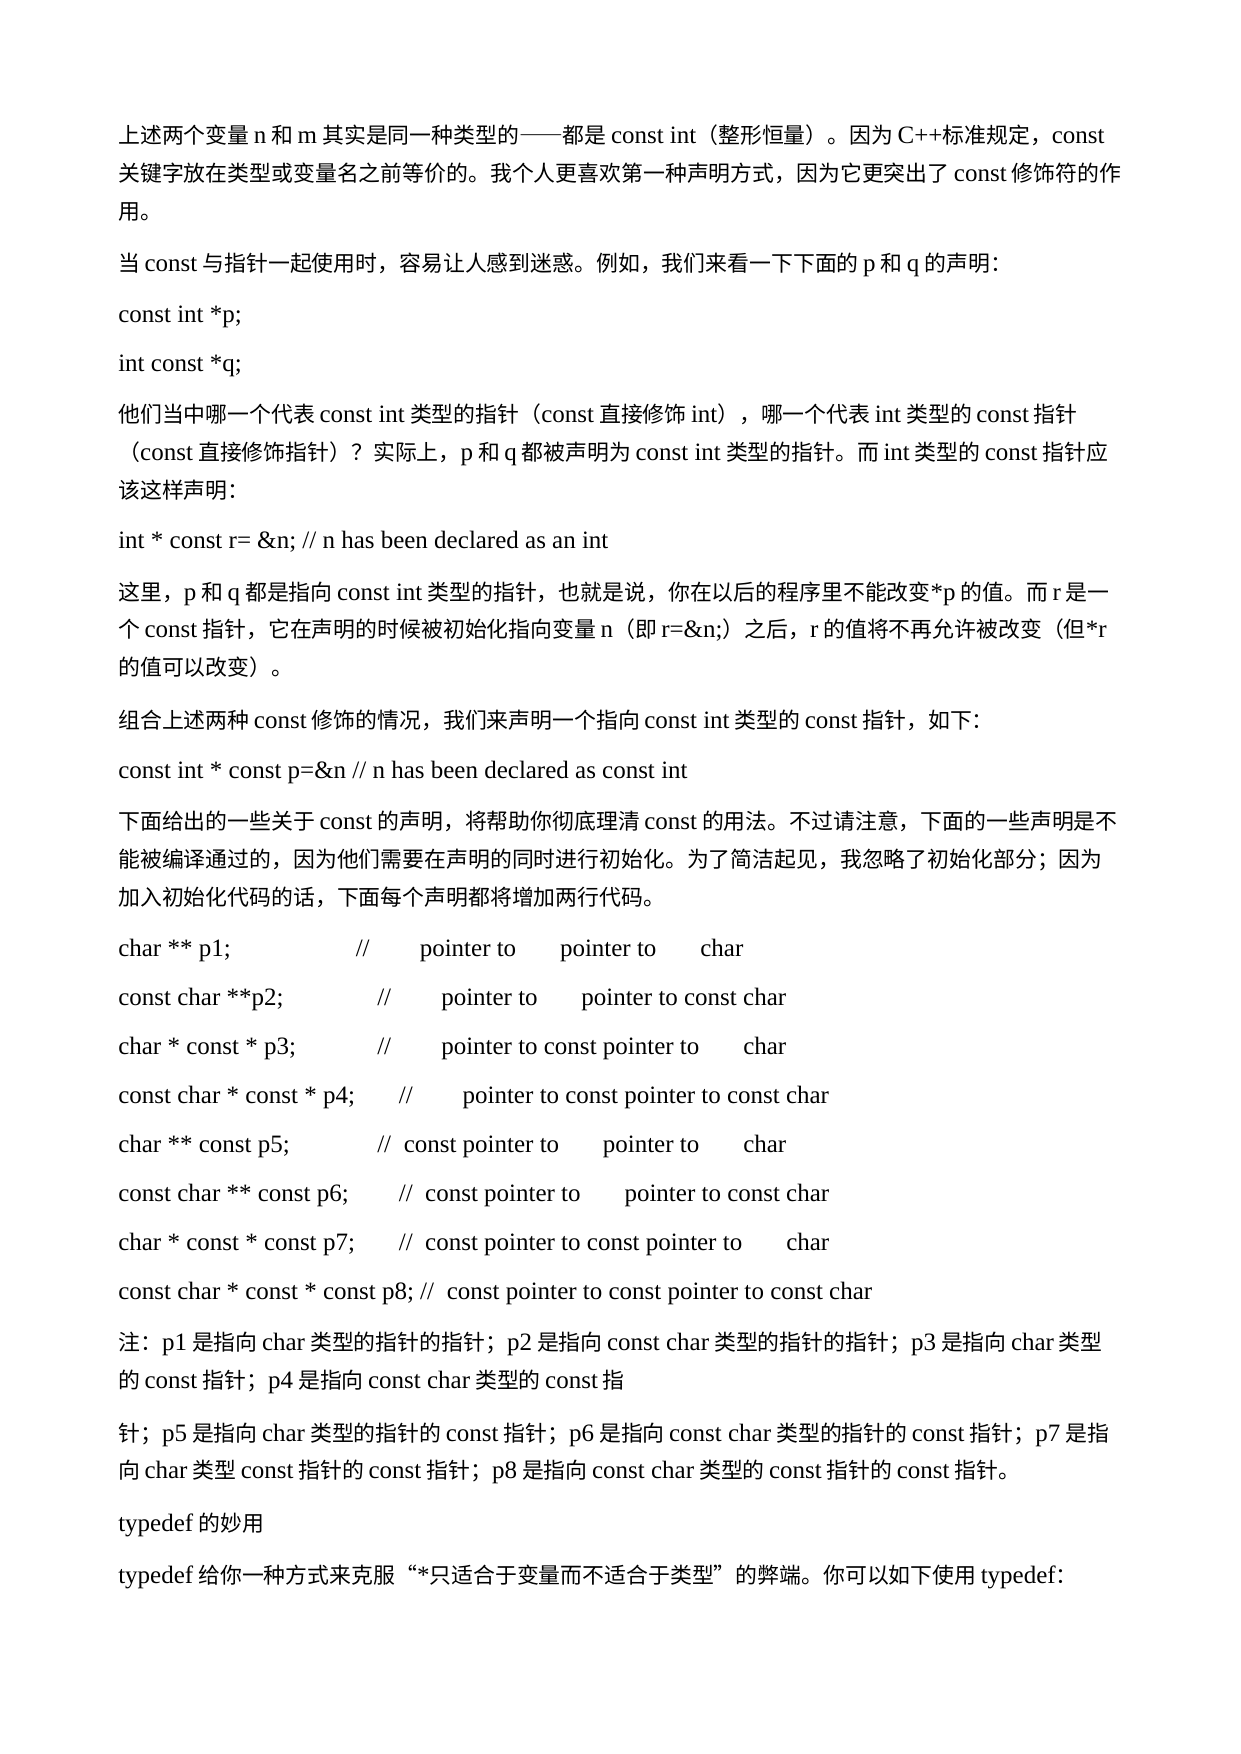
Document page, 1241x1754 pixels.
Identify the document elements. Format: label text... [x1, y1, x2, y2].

text typedef的妙用 [118, 1506, 1122, 1538]
text 上述两个变量n和m其实是同一种类型的——都是const int（整形恒量）。因为C++标准规定，const关键字放在类型或变量名之前等价的。我个人更喜欢第一种声明方式，因为它更突出了const修饰符的作用。 [118, 118, 1122, 226]
text typedef给你一种方式来克服“*只适合于变量而不适合于类型”的弊端。你可以如下使用typedef： [118, 1558, 1122, 1590]
text const char ** const p6; // const pointer to pointer to const char [118, 1178, 1122, 1207]
text char * const * p3; // pointer to const pointer to char [118, 1031, 1122, 1059]
text char ** const p5; // const pointer to pointer to char [118, 1129, 1122, 1158]
text const char * const * p4; // pointer to const pointer to const char [118, 1080, 1122, 1109]
text 注：p1是指向char类型的指针的指针；p2是指向const char类型的指针的指针；p3是指向char类型的const指针；p4是指向const char类型的const指 [118, 1325, 1122, 1395]
text int * const r= &n; // n has been declared as an int [118, 525, 1122, 554]
text const int *p; [118, 299, 1122, 328]
text 下面给出的一些关于const的声明，将帮助你彻底理清const的用法。不过请注意，下面的一些声明是不能被编译通过的，因为他们需要在声明的同时进行初始化。为了简洁起见，我忽略了初始化部分；因为加入初始化代码的话，下面每个声明都将增加两行代码。 [118, 804, 1122, 912]
text 这里，p和q都是指向const int类型的指针，也就是说，你在以后的程序里不能改变*p的值。而r是一个const指针，它在声明的时候被初始化指向变量n（即r=&n;）之后，r的值将不再允许被改变（但*r的值可以改变）。 [118, 574, 1122, 682]
text int const *q; [118, 348, 1122, 377]
text const int * const p=&n // n has been declared as const int [118, 755, 1122, 784]
text 他们当中哪一个代表const int类型的指针（const直接修饰int），哪一个代表int类型的const指针（const直接修饰指针）？实际上，p和q都被声明为const int类型的指针。而int类型的const指针应该这样声明： [118, 397, 1122, 504]
text 针；p5是指向char类型的指针的const指针；p6是指向const char类型的指针的const指针；p7是指向char类型const指针的const指针；p8是指向const char类型的const指针的const指针。 [118, 1416, 1122, 1485]
text const char * const * const p8; // const pointer to const pointer to const char [118, 1276, 1122, 1305]
text 当const与指针一起使用时，容易让人感到迷惑。例如，我们来看一下下面的p和q的声明： [118, 246, 1122, 278]
text char * const * const p7; // const pointer to const pointer to char [118, 1227, 1122, 1256]
text char ** p1; // pointer to pointer to char [118, 933, 1122, 961]
text 组合上述两种const修饰的情况，我们来声明一个指向const int类型的const指针，如下： [118, 703, 1122, 734]
text const char **p2; // pointer to pointer to const char [118, 982, 1122, 1011]
